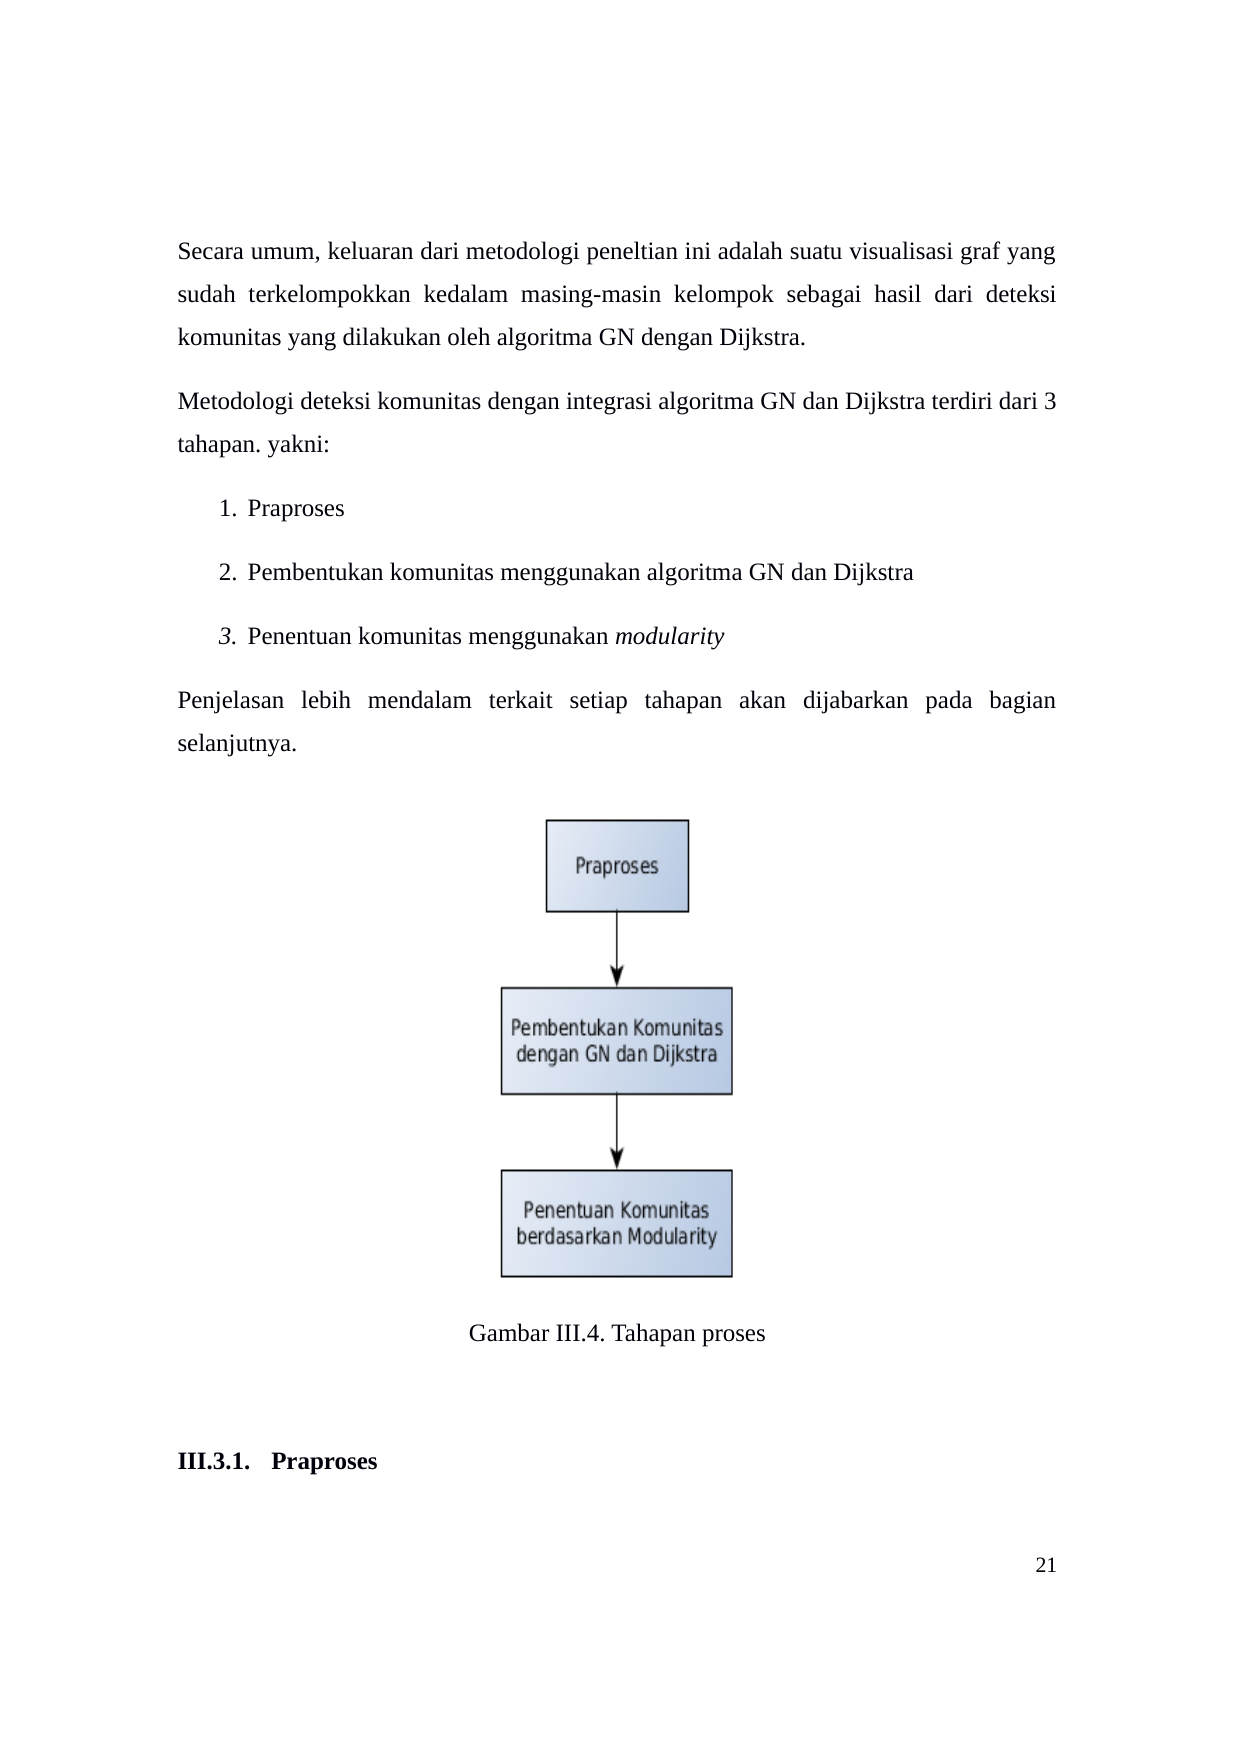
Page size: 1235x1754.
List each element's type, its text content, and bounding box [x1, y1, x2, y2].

list Secara umum, keluaran dari metodologi peneltian ini adalah suatu visualisasi graf yang sudah terkelompokkan kedalam masing-masin kelompok sebagai hasil dari deteksi komunitas yang dilakukan oleh algoritma GN dengan Dijkstra. [177, 236, 1057, 351]
subtitle Praproses [177, 1446, 1057, 1475]
list Pembentukan komunitas menggunakan algoritma GN dan Dijkstra [218, 557, 1057, 586]
text Gambar III.4. Tahapan proses [177, 792, 1057, 1347]
text Penjelasan lebih mendalam terkait setiap tahapan akan dijabarkan pada bagian selanjutnya. [177, 685, 1057, 757]
list Praproses [218, 493, 1057, 522]
list Penentuan komunitas menggunakan modularity [218, 621, 1057, 650]
list Metodologi deteksi komunitas dengan integrasi algoritma GN dan Dijkstra terdiri dari 3 tahapan. yakni: [177, 386, 1057, 458]
picture [480, 792, 754, 1304]
